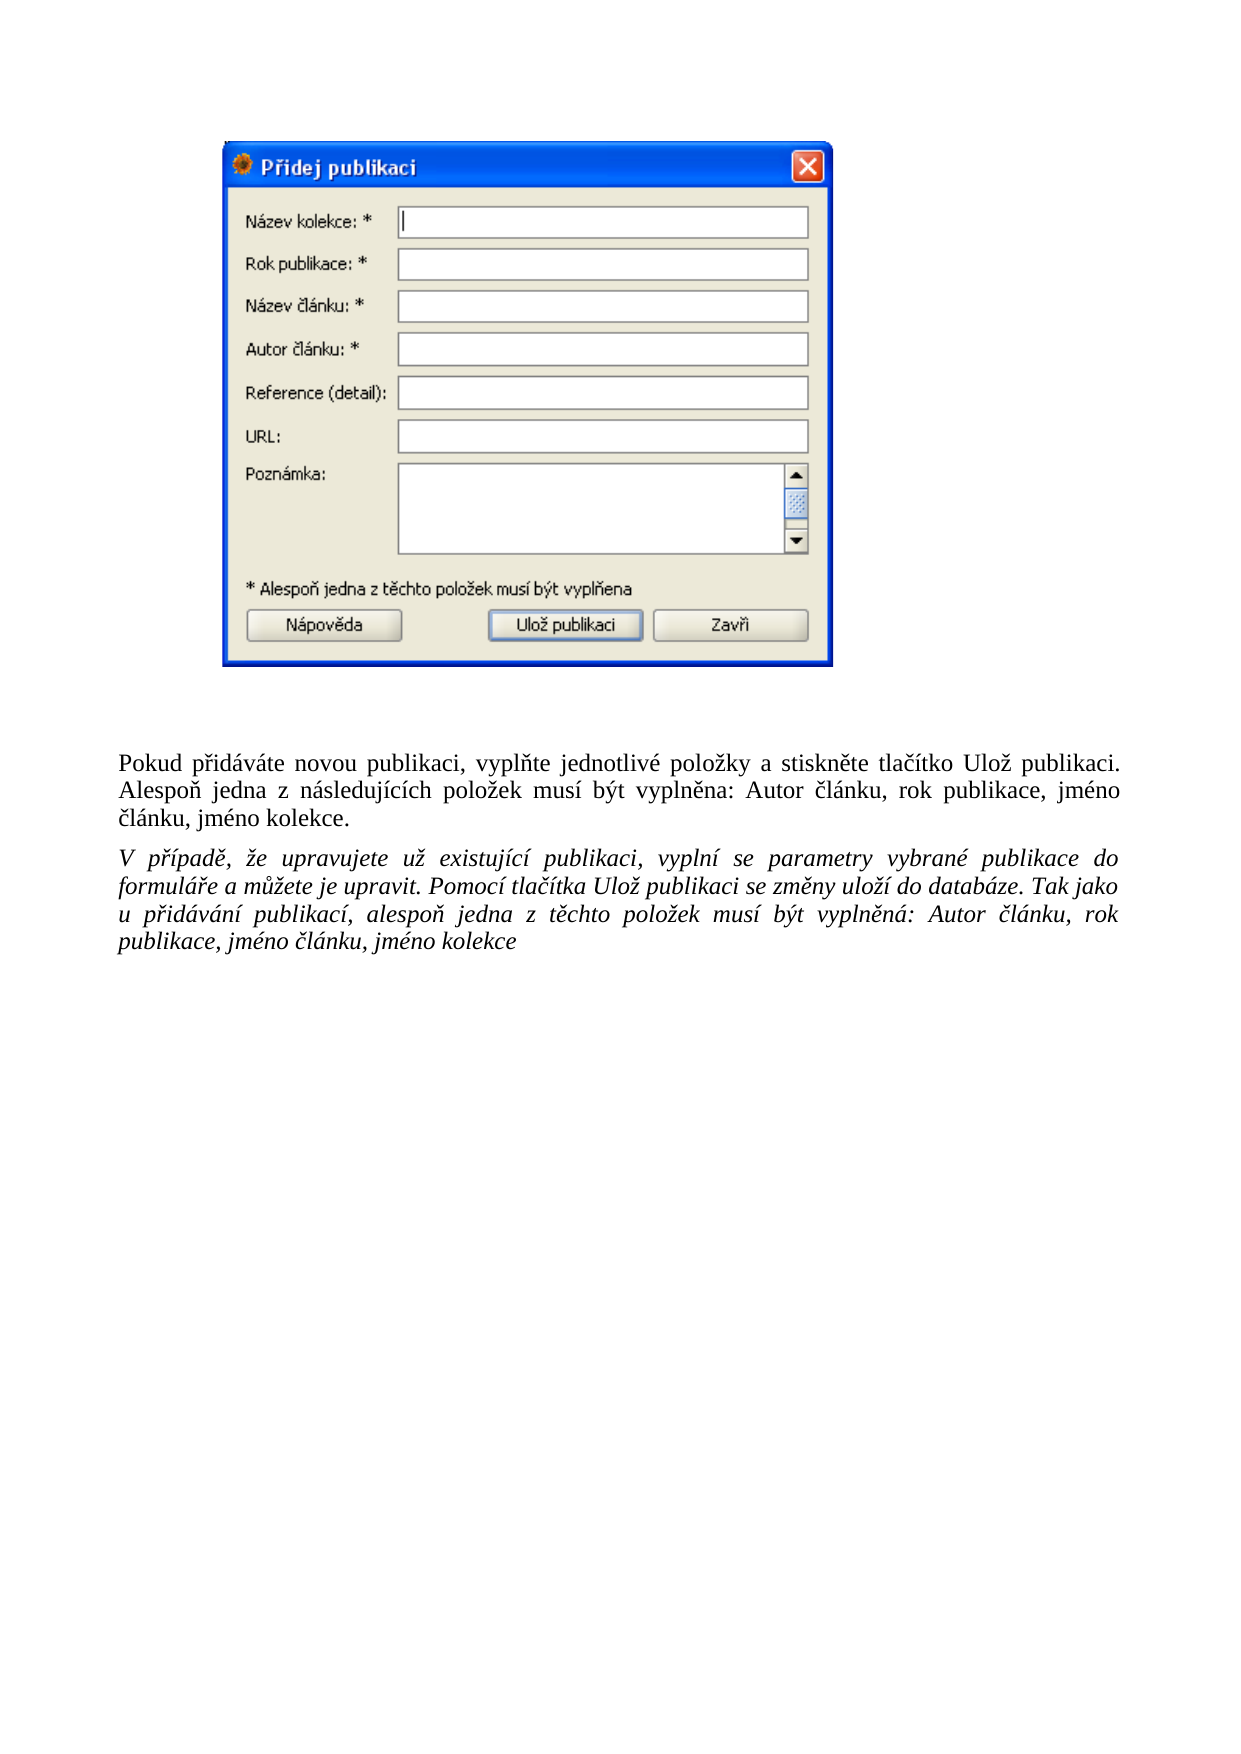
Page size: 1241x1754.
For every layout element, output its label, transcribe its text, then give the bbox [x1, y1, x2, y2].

picture [222, 141, 834, 667]
text V případě, že upravujete už existující publikaci, vyplní se parametry vybrané publikace do formuláře a můžete je upravit. Pomocí tlačítka Ulož publikaci se změny uloží do databáze. Tak jako u přidávání publikací, alespoň jedna z těchto položek musí být vyplněná: Autor článku, rok publikace, jméno článku, jméno kolekce [118, 844, 1122, 955]
text Pokud přidáváte novou publikaci, vyplňte jednotlivé položky a stiskněte tlačítko Ulož publikaci. Alespoň jedna z následujících položek musí být vyplněna: Autor článku, rok publikace, jméno článku, jméno kolekce. [118, 749, 1122, 832]
